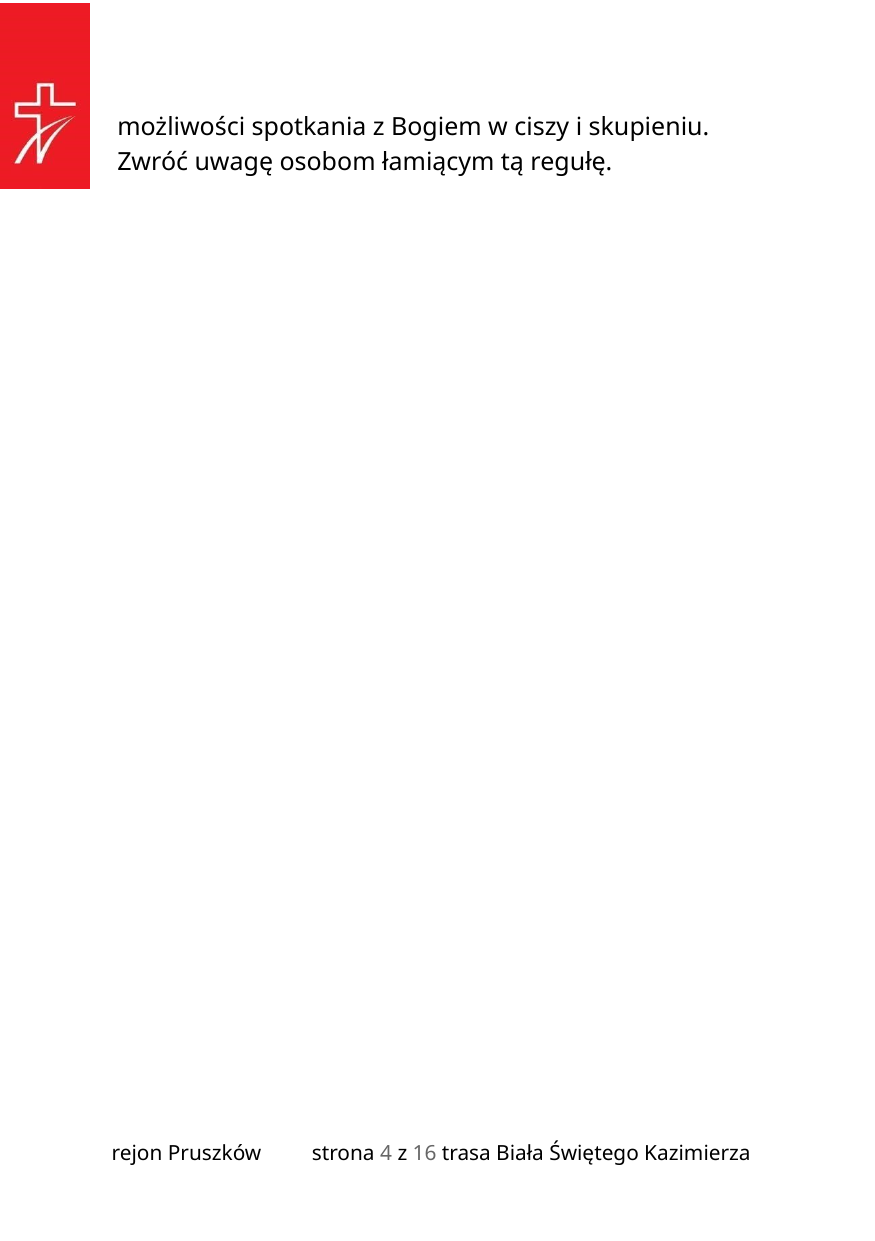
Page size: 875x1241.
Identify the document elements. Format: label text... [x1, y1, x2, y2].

text możliwości spotkania z Bogiem w ciszy i skupieniu. Zwróć uwagę osobom łamiącym tą regułę. [116, 109, 762, 211]
